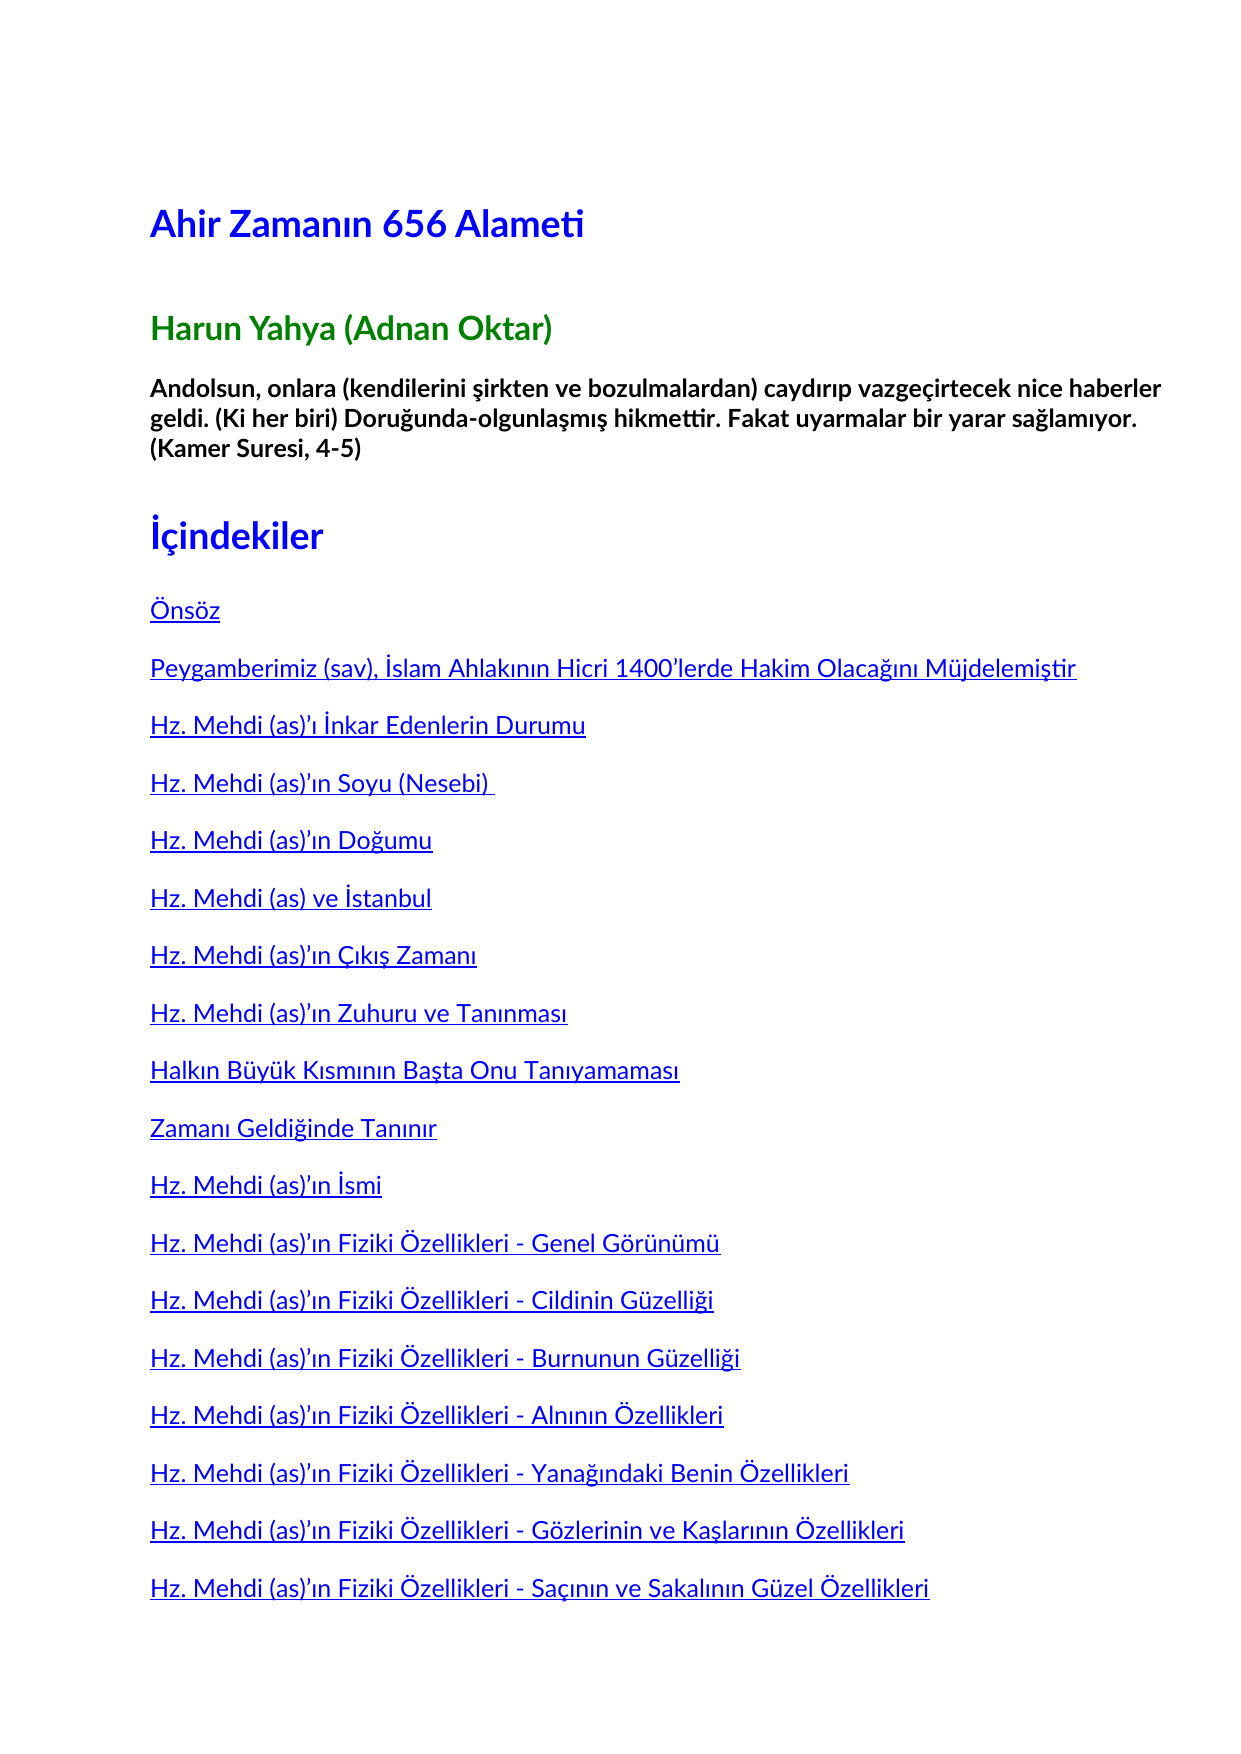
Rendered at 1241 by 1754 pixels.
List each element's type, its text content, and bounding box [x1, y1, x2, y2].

text Hz. Mehdi (as)’ın Fiziki Özellikleri - Burnunun Güzelliği [150, 1342, 1165, 1372]
text Hz. Mehdi (as) ve İstanbul [150, 882, 1165, 912]
subtitle Ahir Zamanın 656 Alameti [150, 200, 1165, 245]
text Halkın Büyük Kısmının Başta Onu Tanıyamaması [150, 1055, 1165, 1085]
text Andolsun, onlara (kendilerini şirkten ve bozulmalardan) caydırıp vazgeçirtecek nice haberler geldi. (Ki her biri) Doruğunda-olgunlaşmış hikmettir. Fakat uyarmalar bir yarar sağlamıyor. (Kamer Suresi, 4-5) [150, 372, 1165, 462]
text Peygamberimiz (sav), İslam Ahlakının Hicri 1400’lerde Hakim Olacağını Müjdelemiştir [150, 652, 1165, 682]
text Hz. Mehdi (as)’ın Fiziki Özellikleri - Genel Görünümü [150, 1227, 1165, 1257]
text Hz. Mehdi (as)’ın Fiziki Özellikleri - Alnının Özellikleri [150, 1400, 1165, 1430]
text Zamanı Geldiğinde Tanınır [150, 1112, 1165, 1142]
text Önsöz [150, 595, 1165, 625]
text Hz. Mehdi (as)’ın İsmi [150, 1170, 1165, 1200]
text Hz. Mehdi (as)’ın Fiziki Özellikleri - Cildinin Güzelliği [150, 1285, 1165, 1315]
subtitle Harun Yahya (Adnan Oktar) [150, 307, 1165, 347]
text Hz. Mehdi (as)’ın Çıkış Zamanı [150, 940, 1165, 970]
subtitle İçindekiler [150, 512, 1165, 557]
text Hz. Mehdi (as)’ın Soyu (Nesebi) [150, 767, 1165, 797]
text Hz. Mehdi (as)’ı İnkar Edenlerin Durumu [150, 710, 1165, 740]
text Hz. Mehdi (as)’ın Fiziki Özellikleri - Saçının ve Sakalının Güzel Özellikleri [150, 1572, 1165, 1602]
text Hz. Mehdi (as)’ın Doğumu [150, 825, 1165, 855]
text Hz. Mehdi (as)’ın Zuhuru ve Tanınması [150, 997, 1165, 1027]
text Hz. Mehdi (as)’ın Fiziki Özellikleri - Yanağındaki Benin Özellikleri [150, 1457, 1165, 1487]
text Hz. Mehdi (as)’ın Fiziki Özellikleri - Gözlerinin ve Kaşlarının Özellikleri [150, 1515, 1165, 1545]
